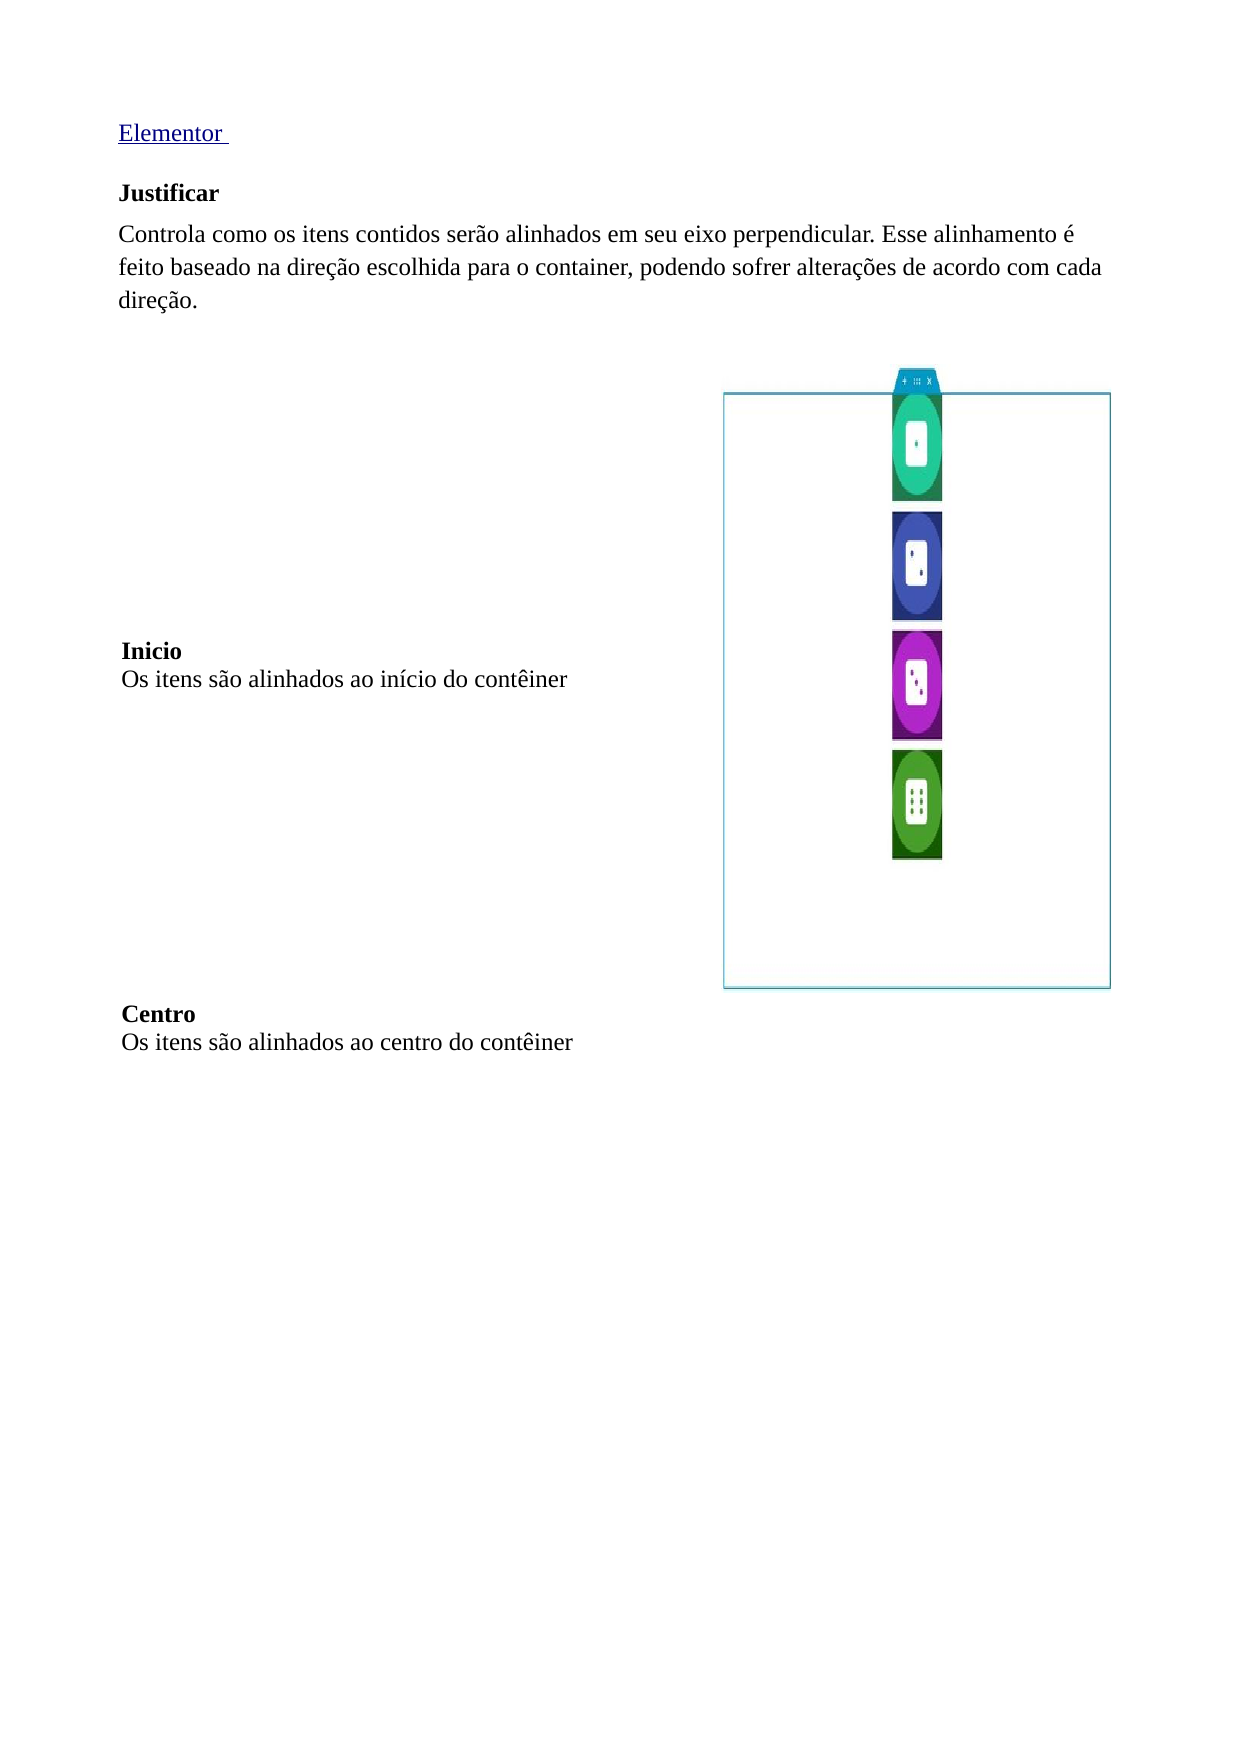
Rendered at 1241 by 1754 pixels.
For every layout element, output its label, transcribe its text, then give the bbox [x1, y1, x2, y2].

picture [720, 364, 1112, 993]
table_cell Centro Os itens são alinhados ao centro do contêiner [118, 996, 718, 1059]
table_cell [718, 996, 1122, 1059]
text Elementor [118, 118, 1122, 147]
text Controla como os itens contidos serão alinhados em seu eixo perpendicular. Esse alinhamento é feito baseado na direção escolhida para o container, podendo sofrer alterações de acordo com cada direção. [118, 219, 1122, 314]
subtitle Justificar [118, 178, 1122, 207]
table_header Inicio Os itens são alinhados ao início do contêiner [118, 333, 718, 996]
table_header [718, 333, 1122, 996]
